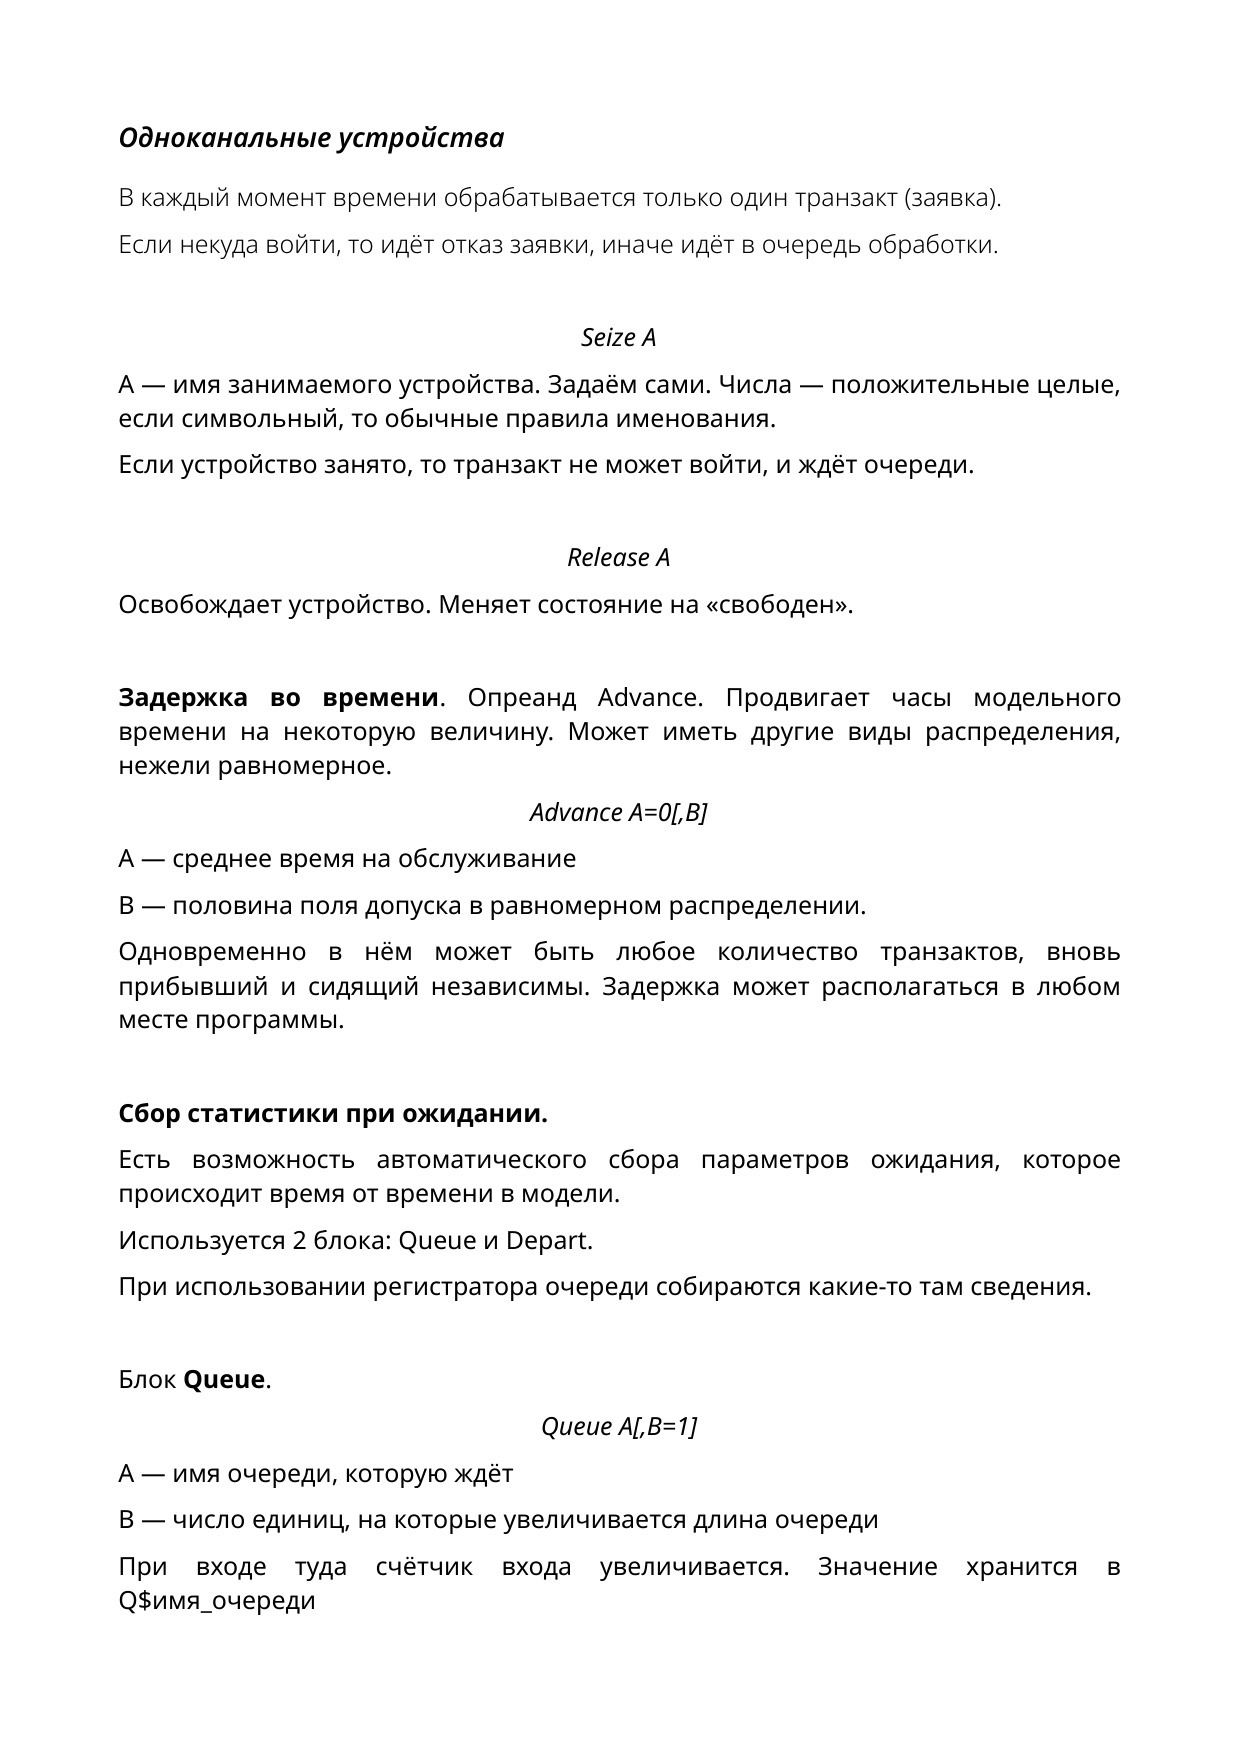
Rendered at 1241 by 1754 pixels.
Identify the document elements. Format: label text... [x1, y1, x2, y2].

subtitle Одноканальные устройства [118, 118, 1122, 155]
text А — имя занимаемого устройства. Задаём сами. Числа — положительные целые, если символьный, то обычные правила именования. [118, 366, 1122, 434]
text Освобождает устройство. Меняет состояние на «свободен». [118, 587, 1122, 621]
text Блок Queue. [118, 1362, 1122, 1396]
text При использовании регистратора очереди собираются какие-то там сведения. [118, 1269, 1122, 1303]
text B — число единиц, на которые увеличивается длина очереди [118, 1502, 1122, 1536]
text Seize А [118, 320, 1122, 354]
text Одновременно в нём может быть любое количество транзактов, вновь прибывший и сидящий независимы. Задержка может располагаться в любом месте программы. [118, 934, 1122, 1036]
text Сбор статистики при ожидании. [118, 1095, 1122, 1129]
text Используется 2 блока: Queue и Depart. [118, 1222, 1122, 1257]
text В каждый момент времени обрабатывается только один транзакт (заявка). [118, 180, 1122, 214]
text Queue A[,B=1] [118, 1409, 1122, 1443]
text Есть возможность автоматического сбора параметров ожидания, которое происходит время от времени в модели. [118, 1142, 1122, 1210]
text А — имя очереди, которую ждёт [118, 1455, 1122, 1489]
text B — половина поля допуска в равномерном распределении. [118, 887, 1122, 922]
text Если устройство занято, то транзакт не может войти, и ждёт очереди. [118, 447, 1122, 481]
text Задержка во времени. Опреанд Advance. Продвигает часы модельного времени на некоторую величину. Может иметь другие виды распределения, нежели равномерное. [118, 680, 1122, 782]
text При входе туда счётчик входа увеличивается. Значение хранится в Q$имя_очереди [118, 1548, 1122, 1617]
text Advance A=0[,B] [118, 794, 1122, 828]
text Если некуда войти, то идёт отказ заявки, иначе идёт в очередь обработки. [118, 227, 1122, 261]
text A — среднее время на обслуживание [118, 841, 1122, 875]
text Release A [118, 540, 1122, 574]
